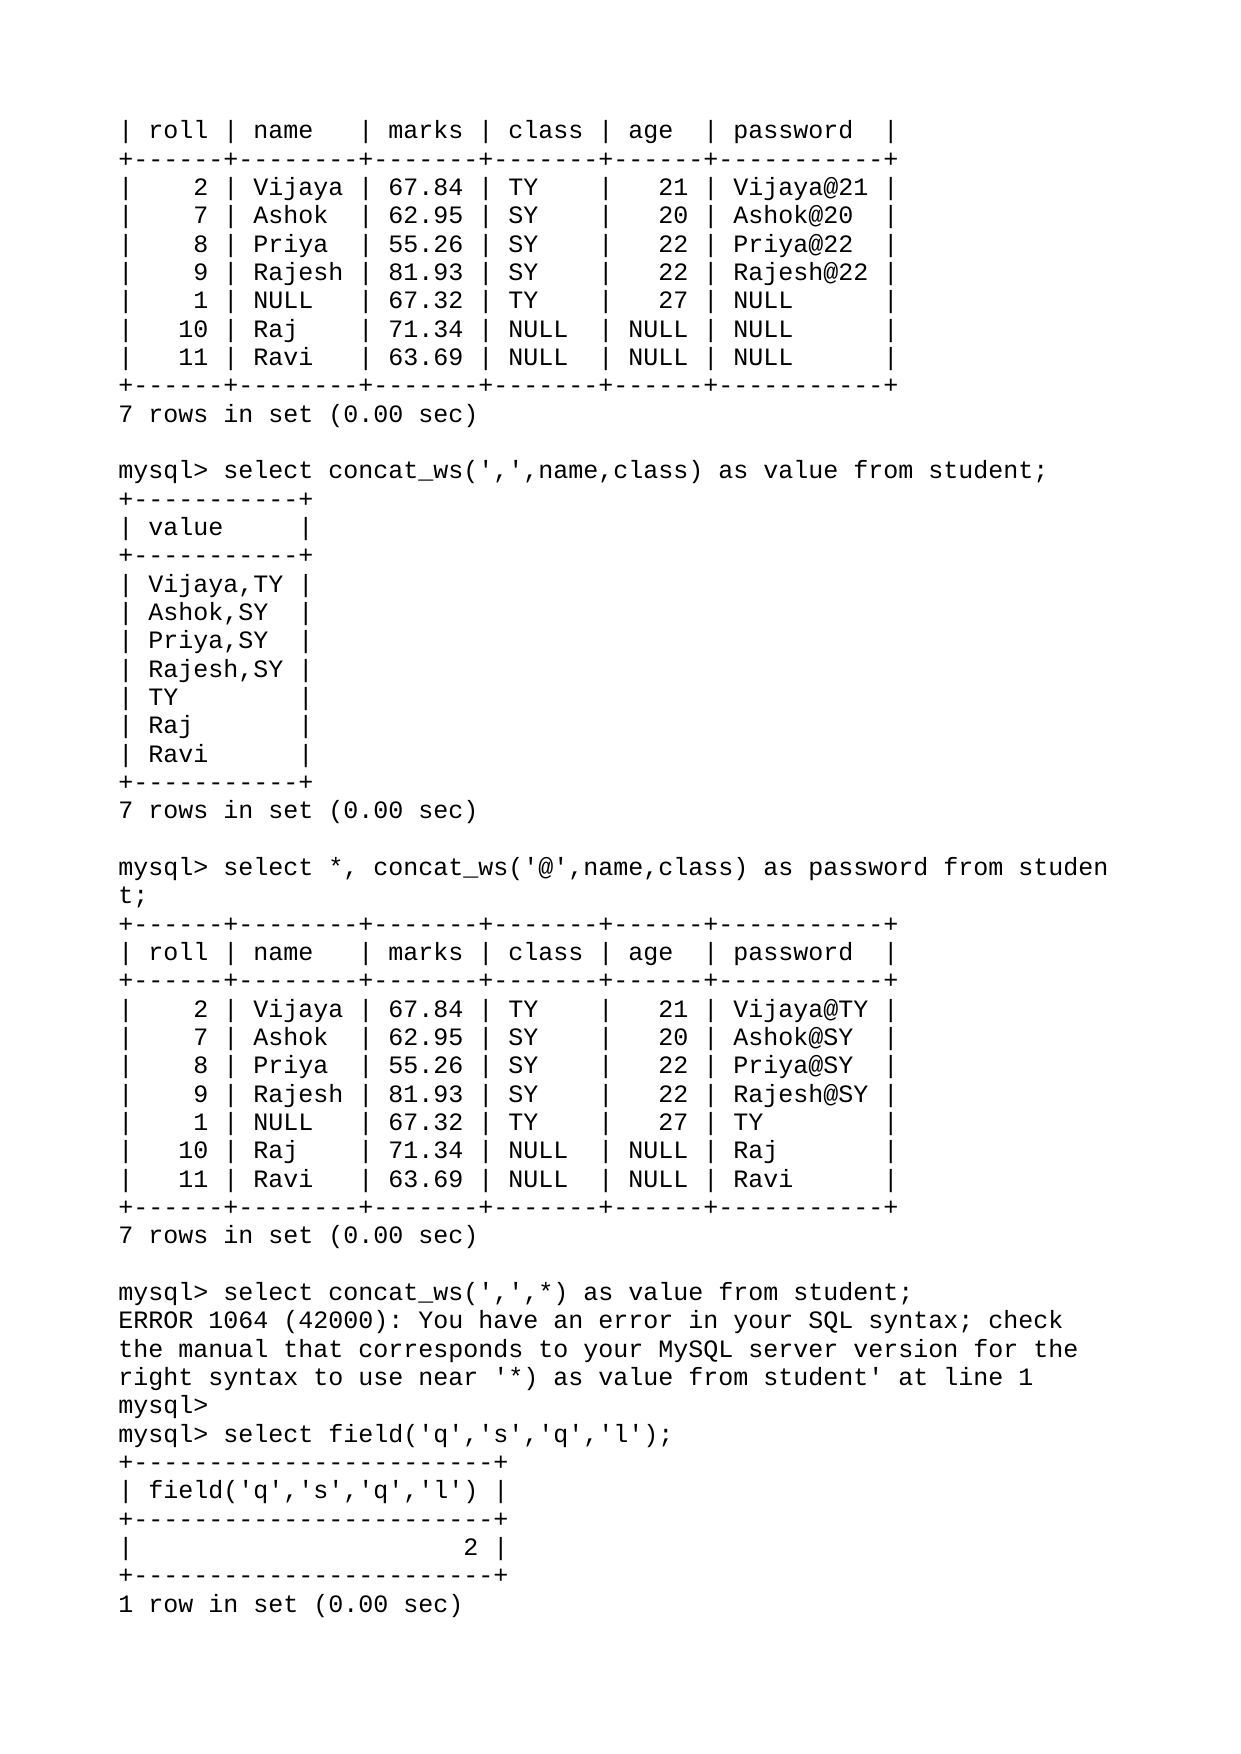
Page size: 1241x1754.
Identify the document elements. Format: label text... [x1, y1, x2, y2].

text mysql> select field('q','s','q','l'); [118, 1421, 1122, 1450]
text | 7 | Ashok | 62.95 | SY | 20 | Ashok@20 | [118, 203, 1122, 231]
text | 9 | Rajesh | 81.93 | SY | 22 | Rajesh@22 | [118, 260, 1122, 288]
text | 2 | Vijaya | 67.84 | TY | 21 | Vijaya@21 | [118, 175, 1122, 203]
text +------+--------+-------+-------+------+-----------+ [118, 968, 1122, 996]
text | Raj | [118, 713, 1122, 741]
text mysql> [118, 1393, 1122, 1421]
text | Priya,SY | [118, 628, 1122, 656]
text +-----------+ [118, 543, 1122, 571]
text | roll | name | marks | class | age | password | [118, 118, 1122, 146]
text +------+--------+-------+-------+------+-----------+ [118, 911, 1122, 940]
text | Rajesh,SY | [118, 656, 1122, 685]
text 1 row in set (0.00 sec) [118, 1591, 1122, 1620]
text | TY | [118, 685, 1122, 713]
text +-----------+ [118, 486, 1122, 515]
text | roll | name | marks | class | age | password | [118, 940, 1122, 968]
text | field('q','s','q','l') | [118, 1478, 1122, 1506]
text +------------------------+ [118, 1563, 1122, 1591]
text | value | [118, 515, 1122, 543]
text | 9 | Rajesh | 81.93 | SY | 22 | Rajesh@SY | [118, 1081, 1122, 1110]
text | 10 | Raj | 71.34 | NULL | NULL | NULL | [118, 316, 1122, 345]
text | 11 | Ravi | 63.69 | NULL | NULL | NULL | [118, 345, 1122, 373]
text mysql> select *, concat_ws('@',name,class) as password from studen [118, 855, 1122, 883]
text +------------------------+ [118, 1450, 1122, 1478]
text | Vijaya,TY | [118, 571, 1122, 600]
text mysql> select concat_ws(',',name,class) as value from student; [118, 458, 1122, 486]
text +------+--------+-------+-------+------+-----------+ [118, 146, 1122, 175]
text 7 rows in set (0.00 sec) [118, 1223, 1122, 1251]
text | Ashok,SY | [118, 600, 1122, 628]
text t; [118, 883, 1122, 911]
text +------+--------+-------+-------+------+-----------+ [118, 373, 1122, 401]
text mysql> select concat_ws(',',*) as value from student; [118, 1280, 1122, 1308]
text ERROR 1064 (42000): You have an error in your SQL syntax; check the manual that corresponds to your MySQL server version for the right syntax to use near '*) as value from student' at line 1 [118, 1308, 1122, 1393]
text | 1 | NULL | 67.32 | TY | 27 | NULL | [118, 288, 1122, 316]
text | 8 | Priya | 55.26 | SY | 22 | Priya@22 | [118, 231, 1122, 260]
text 7 rows in set (0.00 sec) [118, 401, 1122, 430]
text | 2 | [118, 1535, 1122, 1563]
text 7 rows in set (0.00 sec) [118, 798, 1122, 826]
text | 10 | Raj | 71.34 | NULL | NULL | Raj | [118, 1138, 1122, 1166]
text | 7 | Ashok | 62.95 | SY | 20 | Ashok@SY | [118, 1025, 1122, 1053]
text | Ravi | [118, 741, 1122, 770]
text | 2 | Vijaya | 67.84 | TY | 21 | Vijaya@TY | [118, 996, 1122, 1025]
text | 8 | Priya | 55.26 | SY | 22 | Priya@SY | [118, 1053, 1122, 1081]
text | 1 | NULL | 67.32 | TY | 27 | TY | [118, 1110, 1122, 1138]
text | 11 | Ravi | 63.69 | NULL | NULL | Ravi | [118, 1166, 1122, 1195]
text +-----------+ [118, 770, 1122, 798]
text +------------------------+ [118, 1506, 1122, 1535]
text +------+--------+-------+-------+------+-----------+ [118, 1195, 1122, 1223]
